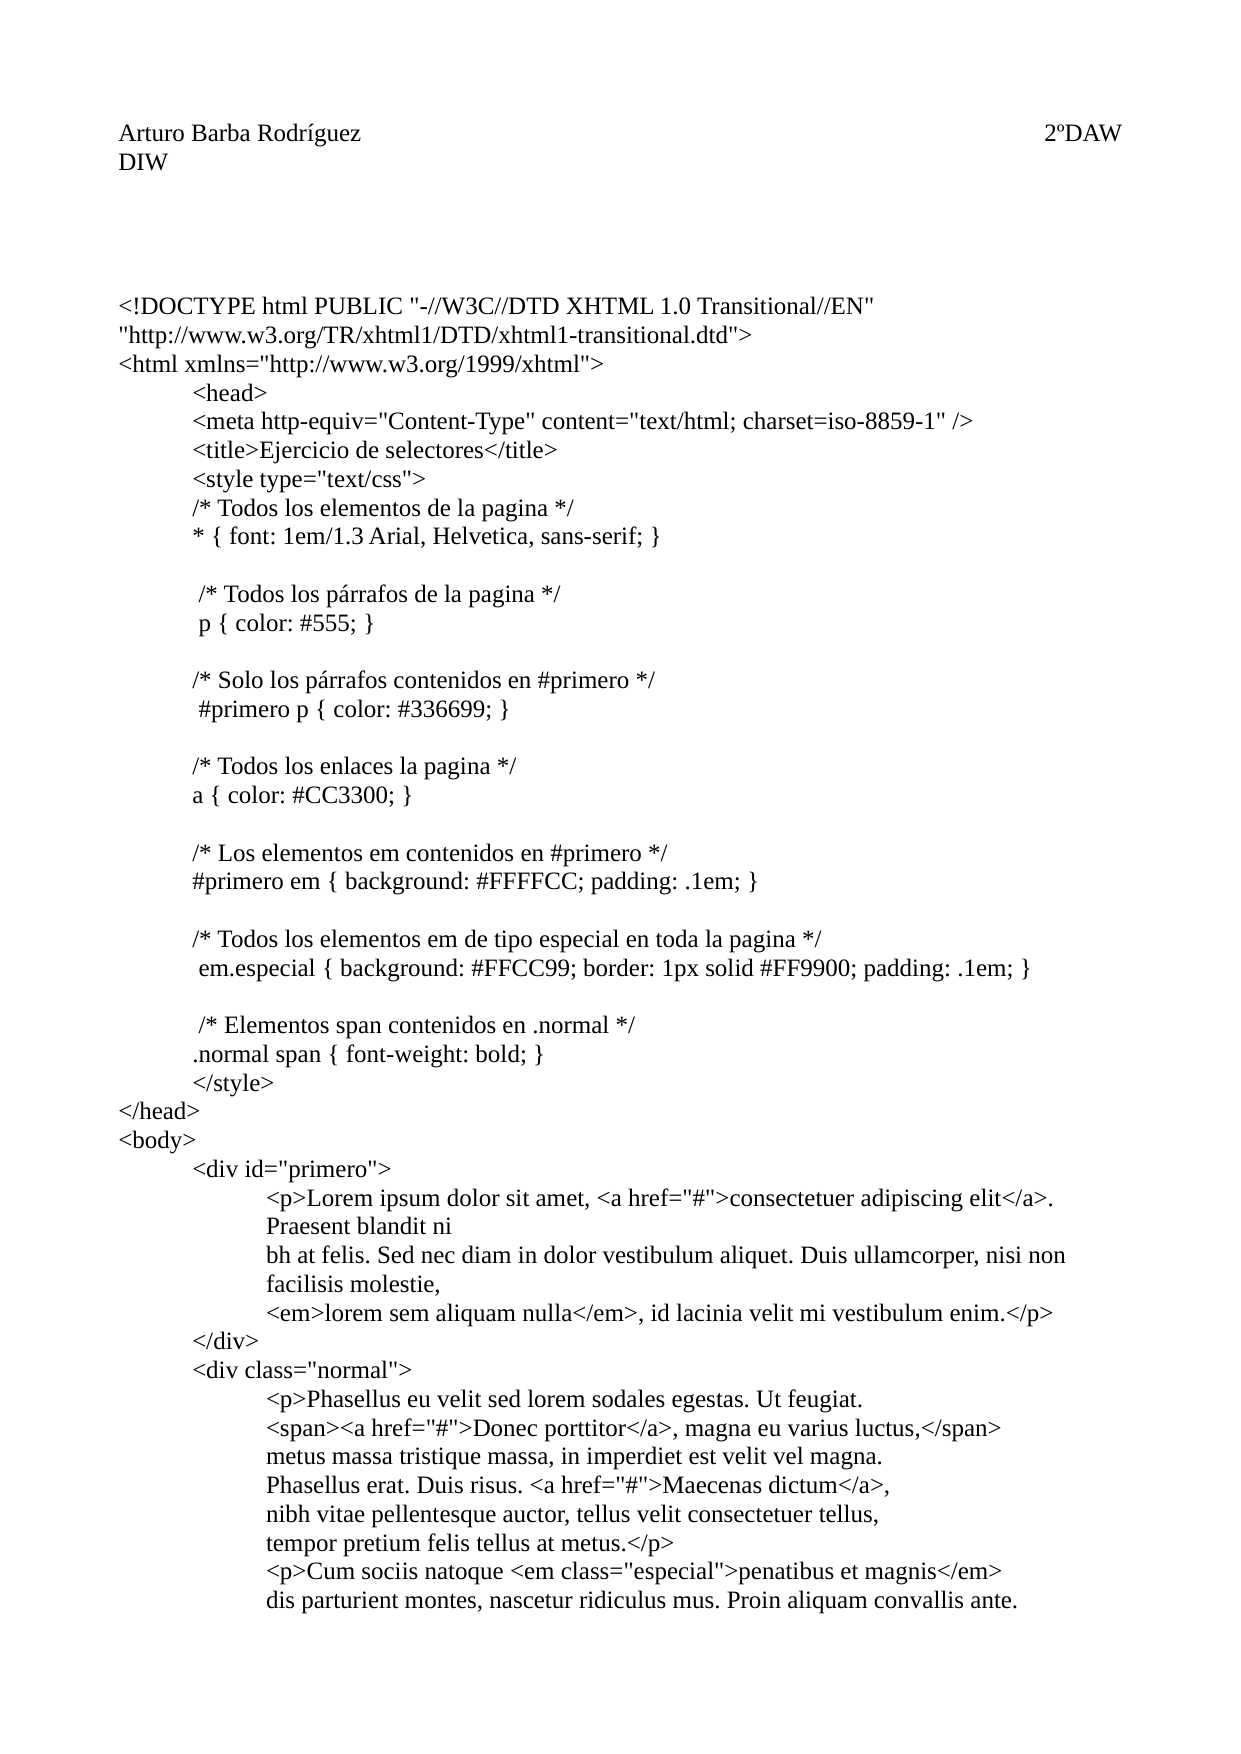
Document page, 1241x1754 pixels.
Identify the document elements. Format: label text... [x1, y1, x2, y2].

text /* Todos los elementos em de tipo especial en toda la pagina */ [118, 924, 1122, 953]
text <div class="normal"> [118, 1355, 1122, 1384]
text <p>Lorem ipsum dolor sit amet, <a href="#">consectetuer adipiscing elit</a>. Praesent blandit ni [118, 1183, 1122, 1240]
text * { font: 1em/1.3 Arial, Helvetica, sans-serif; } [118, 521, 1122, 550]
text dis parturient montes, nascetur ridiculus mus. Proin aliquam convallis ante. [118, 1585, 1122, 1614]
text <p>Phasellus eu velit sed lorem sodales egestas. Ut feugiat. [118, 1384, 1122, 1413]
text <title>Ejercicio de selectores</title> [118, 435, 1122, 464]
text <p>Cum sociis natoque <em class="especial">penatibus et magnis</em> [118, 1556, 1122, 1585]
text #primero em { background: #FFFFCC; padding: .1em; } [118, 866, 1122, 895]
text p { color: #555; } [118, 608, 1122, 636]
text </head> [118, 1096, 1122, 1125]
text <!DOCTYPE html PUBLIC "-//W3C//DTD XHTML 1.0 Transitional//EN" "http://www.w3.org/TR/xhtml1/DTD/xhtml1-transitional.dtd"> [118, 291, 1122, 349]
text /* Solo los párrafos contenidos en #primero */ [118, 665, 1122, 694]
text tempor pretium felis tellus at metus.</p> [118, 1528, 1122, 1556]
text /* Todos los enlaces la pagina */ [118, 751, 1122, 780]
text .normal span { font-weight: bold; } [118, 1039, 1122, 1068]
text <span><a href="#">Donec porttitor</a>, magna eu varius luctus,</span> [118, 1413, 1122, 1441]
text <div id="primero"> [118, 1154, 1122, 1183]
text <body> [118, 1125, 1122, 1154]
text bh at felis. Sed nec diam in dolor vestibulum aliquet. Duis ullamcorper, nisi non facilisis molestie, [118, 1240, 1122, 1298]
text metus massa tristique massa, in imperdiet est velit vel magna. [118, 1441, 1122, 1470]
text /* Elementos span contenidos en .normal */ [118, 1010, 1122, 1039]
text #primero p { color: #336699; } [118, 694, 1122, 723]
text <style type="text/css"> [118, 464, 1122, 493]
text /* Los elementos em contenidos en #primero */ [118, 838, 1122, 866]
text </style> [118, 1068, 1122, 1096]
text <head> [118, 378, 1122, 406]
text Phasellus erat. Duis risus. <a href="#">Maecenas dictum</a>, [118, 1470, 1122, 1499]
text <em>lorem sem aliquam nulla</em>, id lacinia velit mi vestibulum enim.</p> [118, 1298, 1122, 1326]
text em.especial { background: #FFCC99; border: 1px solid #FF9900; padding: .1em; } [118, 953, 1122, 981]
text <meta http-equiv="Content-Type" content="text/html; charset=iso-8859-1" /> [118, 406, 1122, 435]
text a { color: #CC3300; } [118, 780, 1122, 809]
text <html xmlns="http://www.w3.org/1999/xhtml"> [118, 349, 1122, 378]
text /* Todos los párrafos de la pagina */ [118, 579, 1122, 608]
text /* Todos los elementos de la pagina */ [118, 493, 1122, 521]
text nibh vitae pellentesque auctor, tellus velit consectetuer tellus, [118, 1499, 1122, 1528]
text </div> [118, 1326, 1122, 1355]
